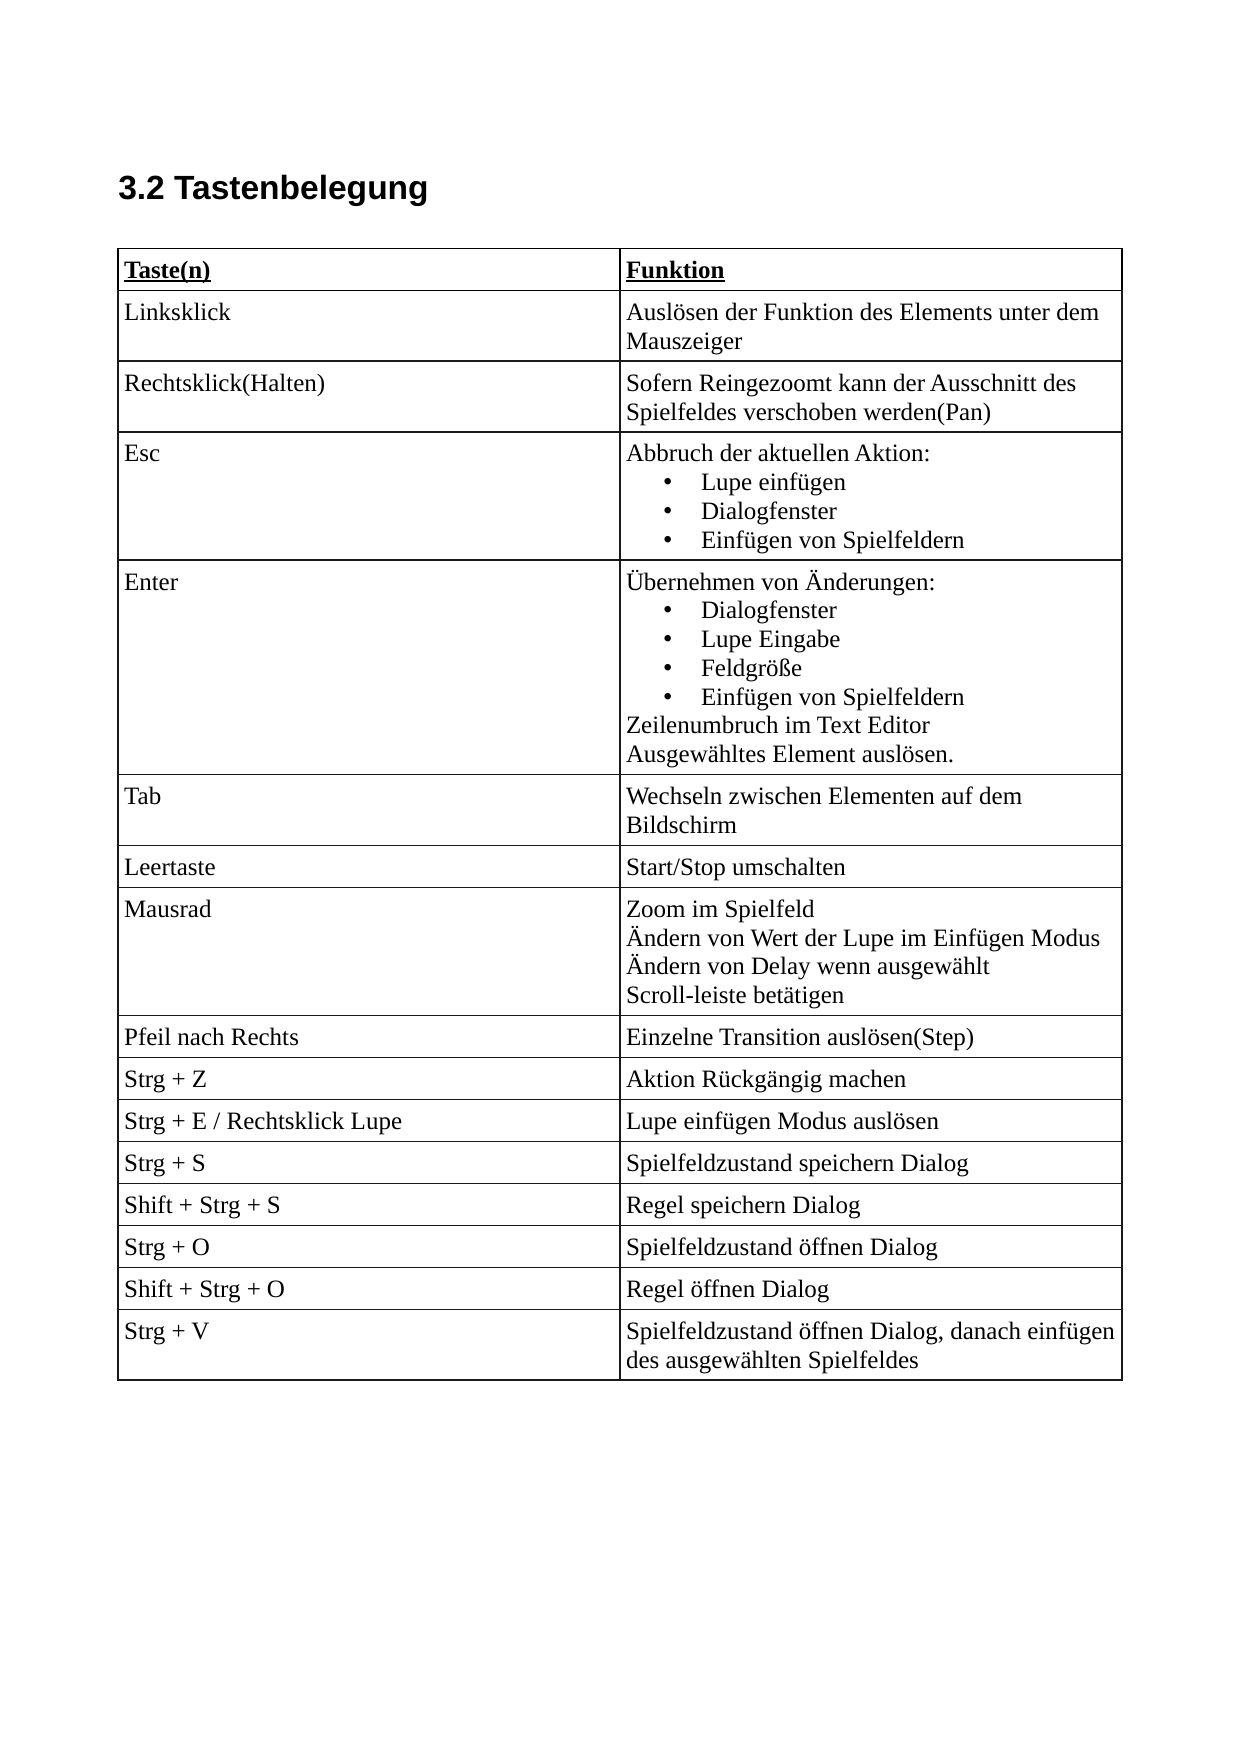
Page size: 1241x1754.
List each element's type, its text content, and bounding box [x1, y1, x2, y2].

table_cell Start/Stop umschalten [621, 846, 1121, 886]
table_cell Abbruch der aktuellen Aktion: Lupe einfügen Dialogfenster Einfügen von Spielfeldern [621, 433, 1121, 559]
table_cell Mausrad [119, 888, 619, 1015]
table_header Taste(n) [119, 249, 619, 289]
table_cell Spielfeldzustand öffnen Dialog, danach einfügen des ausgewählten Spielfeldes [621, 1310, 1121, 1379]
table_cell Zoom im Spielfeld Ändern von Wert der Lupe im Einfügen Modus Ändern von Delay wenn ausgewählt Scroll-leiste betätigen [621, 888, 1121, 1015]
table_cell Strg + V [119, 1310, 619, 1379]
table_cell Übernehmen von Änderungen: Dialogfenster Lupe Eingabe Feldgröße Einfügen von Spielfeldern Zeilenumbruch im Text Editor Ausgewähltes Element auslösen. [621, 561, 1121, 774]
table_cell Wechseln zwischen Elementen auf dem Bildschirm [621, 775, 1121, 844]
table_cell Spielfeldzustand speichern Dialog [621, 1142, 1121, 1183]
table_cell Aktion Rückgängig machen [621, 1058, 1121, 1099]
table_cell Strg + Z [119, 1058, 619, 1099]
table_cell Pfeil nach Rechts [119, 1016, 619, 1057]
table_cell Regel öffnen Dialog [621, 1268, 1121, 1308]
table_cell Tab [119, 775, 619, 844]
table_cell Linksklick [119, 291, 619, 360]
table_cell Einzelne Transition auslösen(Step) [621, 1016, 1121, 1057]
subtitle 3.2 Tastenbelegung [118, 168, 1122, 206]
table_cell Strg + O [119, 1226, 619, 1267]
table_cell Esc [119, 433, 619, 559]
table_cell Spielfeldzustand öffnen Dialog [621, 1226, 1121, 1267]
table_cell Lupe einfügen Modus auslösen [621, 1100, 1121, 1141]
table_cell Enter [119, 561, 619, 774]
table_cell Strg + S [119, 1142, 619, 1183]
table_cell Shift + Strg + S [119, 1184, 619, 1224]
table_cell Auslösen der Funktion des Elements unter dem Mauszeiger [621, 291, 1121, 360]
table_cell Strg + E / Rechtsklick Lupe [119, 1100, 619, 1141]
table_cell Regel speichern Dialog [621, 1184, 1121, 1224]
table_cell Leertaste [119, 846, 619, 886]
table_cell Rechtsklick(Halten) [119, 362, 619, 431]
table_header Funktion [621, 249, 1121, 289]
table_cell Sofern Reingezoomt kann der Ausschnitt des Spielfeldes verschoben werden(Pan) [621, 362, 1121, 431]
table_cell Shift + Strg + O [119, 1268, 619, 1308]
